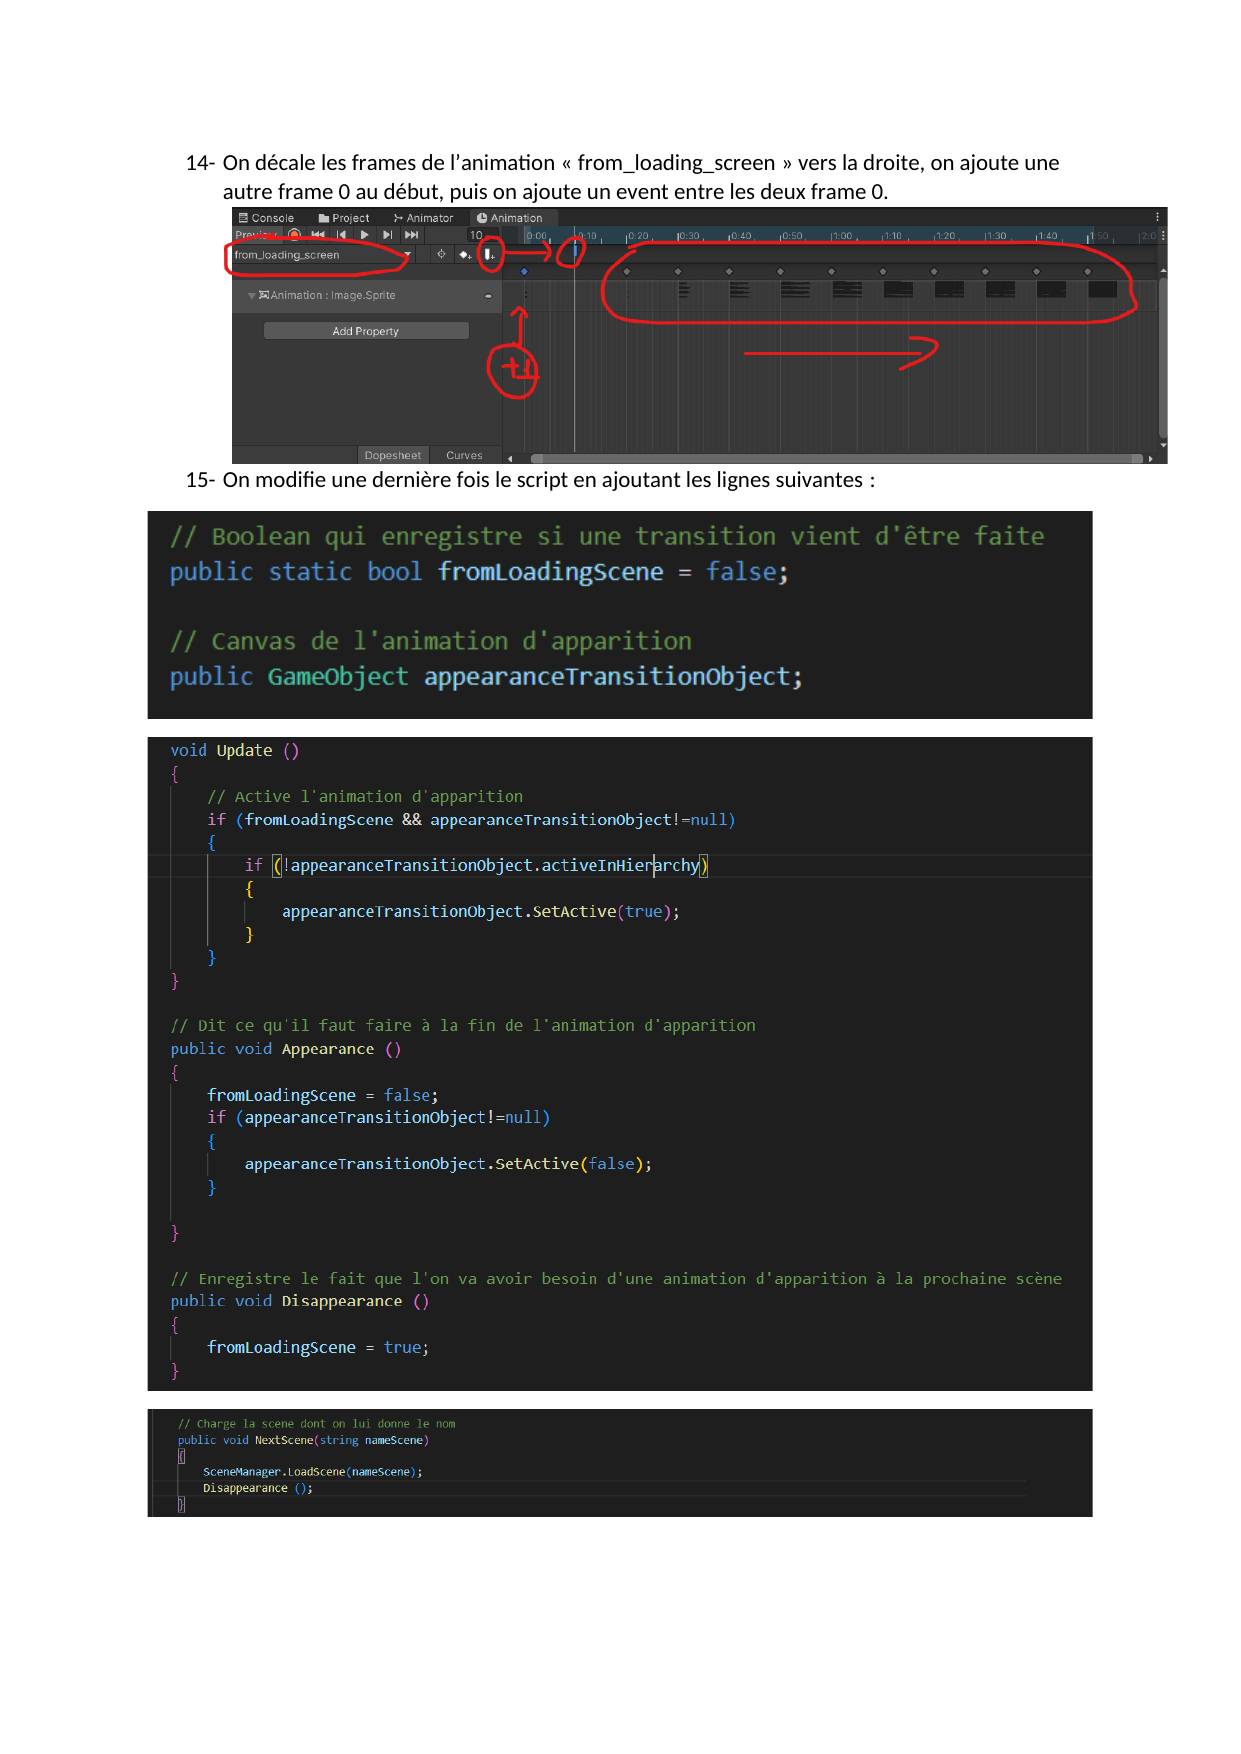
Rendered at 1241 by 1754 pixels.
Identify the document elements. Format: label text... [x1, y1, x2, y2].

list On décale les frames de l’animation « from_loading_screen » vers la droite, on ajoute une autre frame 0 au début, puis on ajoute un event entre les deux frame 0. [185, 148, 1093, 463]
list On modifie une dernière fois le script en ajoutant les lignes suivantes : [185, 465, 1093, 493]
